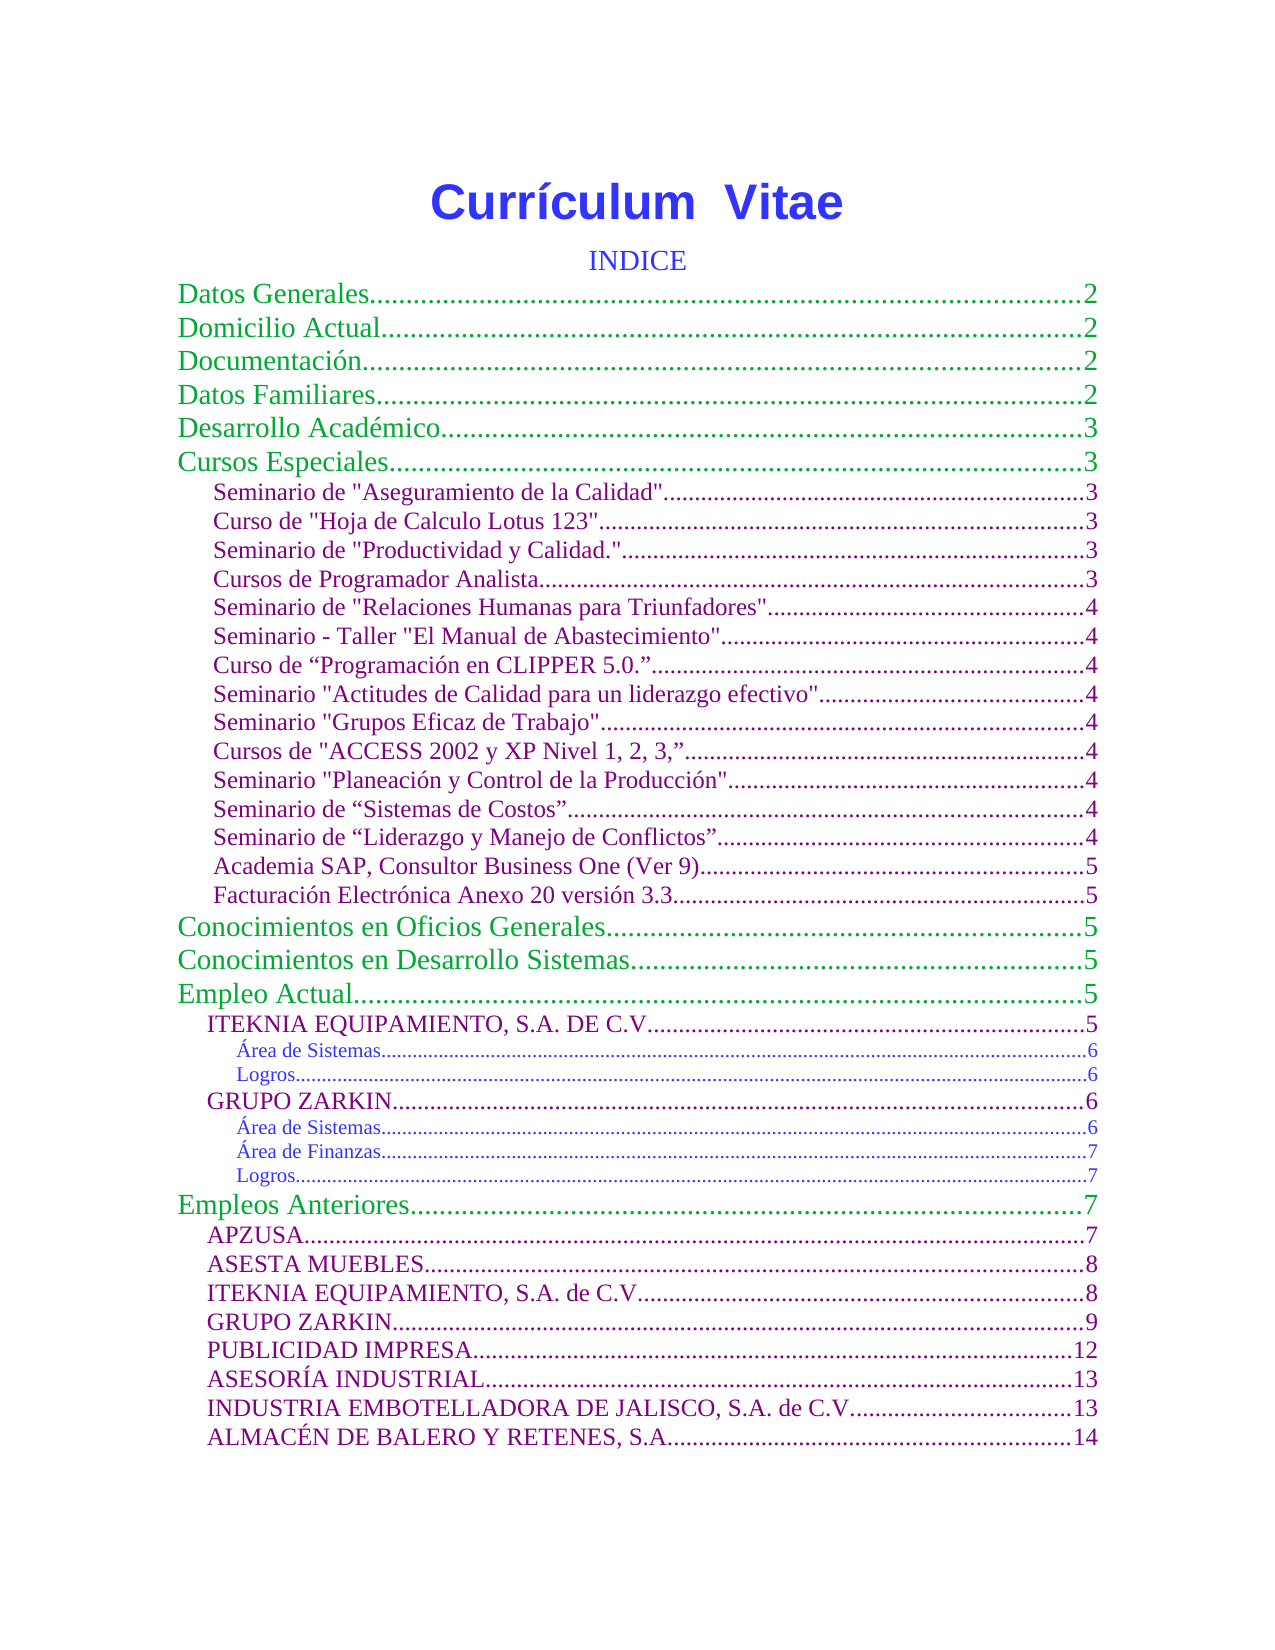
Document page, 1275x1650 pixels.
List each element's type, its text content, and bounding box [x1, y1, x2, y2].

text Conocimientos en Oficios Generales 5 [177, 909, 1098, 942]
text ITEKNIA EQUIPAMIENTO, S.A. DE C.V. 5 [207, 1009, 1098, 1038]
text Academia SAP, Consultor Business One (Ver 9) 5 [207, 851, 1098, 880]
text ASESTA MUEBLES 8 [207, 1249, 1098, 1278]
text Logros 7 [236, 1163, 1098, 1187]
text Seminario "Planeación y Control de la Producción" 4 [207, 765, 1098, 794]
text Seminario de "Aseguramiento de la Calidad". 3 [207, 477, 1098, 506]
text Seminario "Grupos Eficaz de Trabajo" 4 [207, 707, 1098, 736]
text Cursos de "ACCESS 2002 y XP Nivel 1, 2, 3,” 4 [207, 736, 1098, 765]
text INDICE [177, 243, 1098, 276]
text Empleos Anteriores 7 [177, 1187, 1098, 1221]
text ITEKNIA EQUIPAMIENTO, S.A. de C.V. 8 [207, 1278, 1098, 1307]
text PUBLICIDAD IMPRESA. 12 [207, 1336, 1098, 1364]
text Área de Sistemas 6 [236, 1115, 1098, 1139]
text GRUPO ZARKIN. 9 [207, 1307, 1098, 1336]
text Cursos de Programador Analista. 3 [207, 564, 1098, 592]
text Curso de “Programación en CLIPPER 5.0.” 4 [207, 650, 1098, 679]
text Logros 6 [236, 1062, 1098, 1086]
text GRUPO ZARKIN 6 [207, 1086, 1098, 1115]
text Documentación 2 [177, 343, 1098, 377]
title Currículum Vitae [177, 173, 1098, 230]
text Seminario de “Sistemas de Costos” 4 [207, 794, 1098, 822]
text ALMACÉN DE BALERO Y RETENES, S.A. 14 [207, 1422, 1098, 1451]
text Seminario "Actitudes de Calidad para un liderazgo efectivo" 4 [207, 679, 1098, 707]
text Domicilio Actual 2 [177, 310, 1098, 343]
text Curso de "Hoja de Calculo Lotus 123" 3 [207, 506, 1098, 535]
text Datos Familiares 2 [177, 377, 1098, 410]
text Área de Finanzas 7 [236, 1139, 1098, 1163]
text Seminario de "Productividad y Calidad." 3 [207, 535, 1098, 564]
text Seminario - Taller "El Manual de Abastecimiento". 4 [207, 621, 1098, 650]
text Seminario de "Relaciones Humanas para Triunfadores". 4 [207, 592, 1098, 621]
text Cursos Especiales 3 [177, 444, 1098, 477]
text Área de Sistemas 6 [236, 1038, 1098, 1062]
text Datos Generales 2 [177, 276, 1098, 310]
text Conocimientos en Desarrollo Sistemas 5 [177, 942, 1098, 976]
text INDUSTRIA EMBOTELLADORA DE JALISCO, S.A. de C.V. 13 [207, 1393, 1098, 1422]
text Seminario de “Liderazgo y Manejo de Conflictos” 4 [207, 822, 1098, 851]
text APZUSA 7 [207, 1221, 1098, 1249]
text Desarrollo Académico 3 [177, 410, 1098, 444]
text Empleo Actual 5 [177, 976, 1098, 1009]
text ASESORÍA INDUSTRIAL. 13 [207, 1364, 1098, 1393]
text Facturación Electrónica Anexo 20 versión 3.3 5 [207, 880, 1098, 909]
